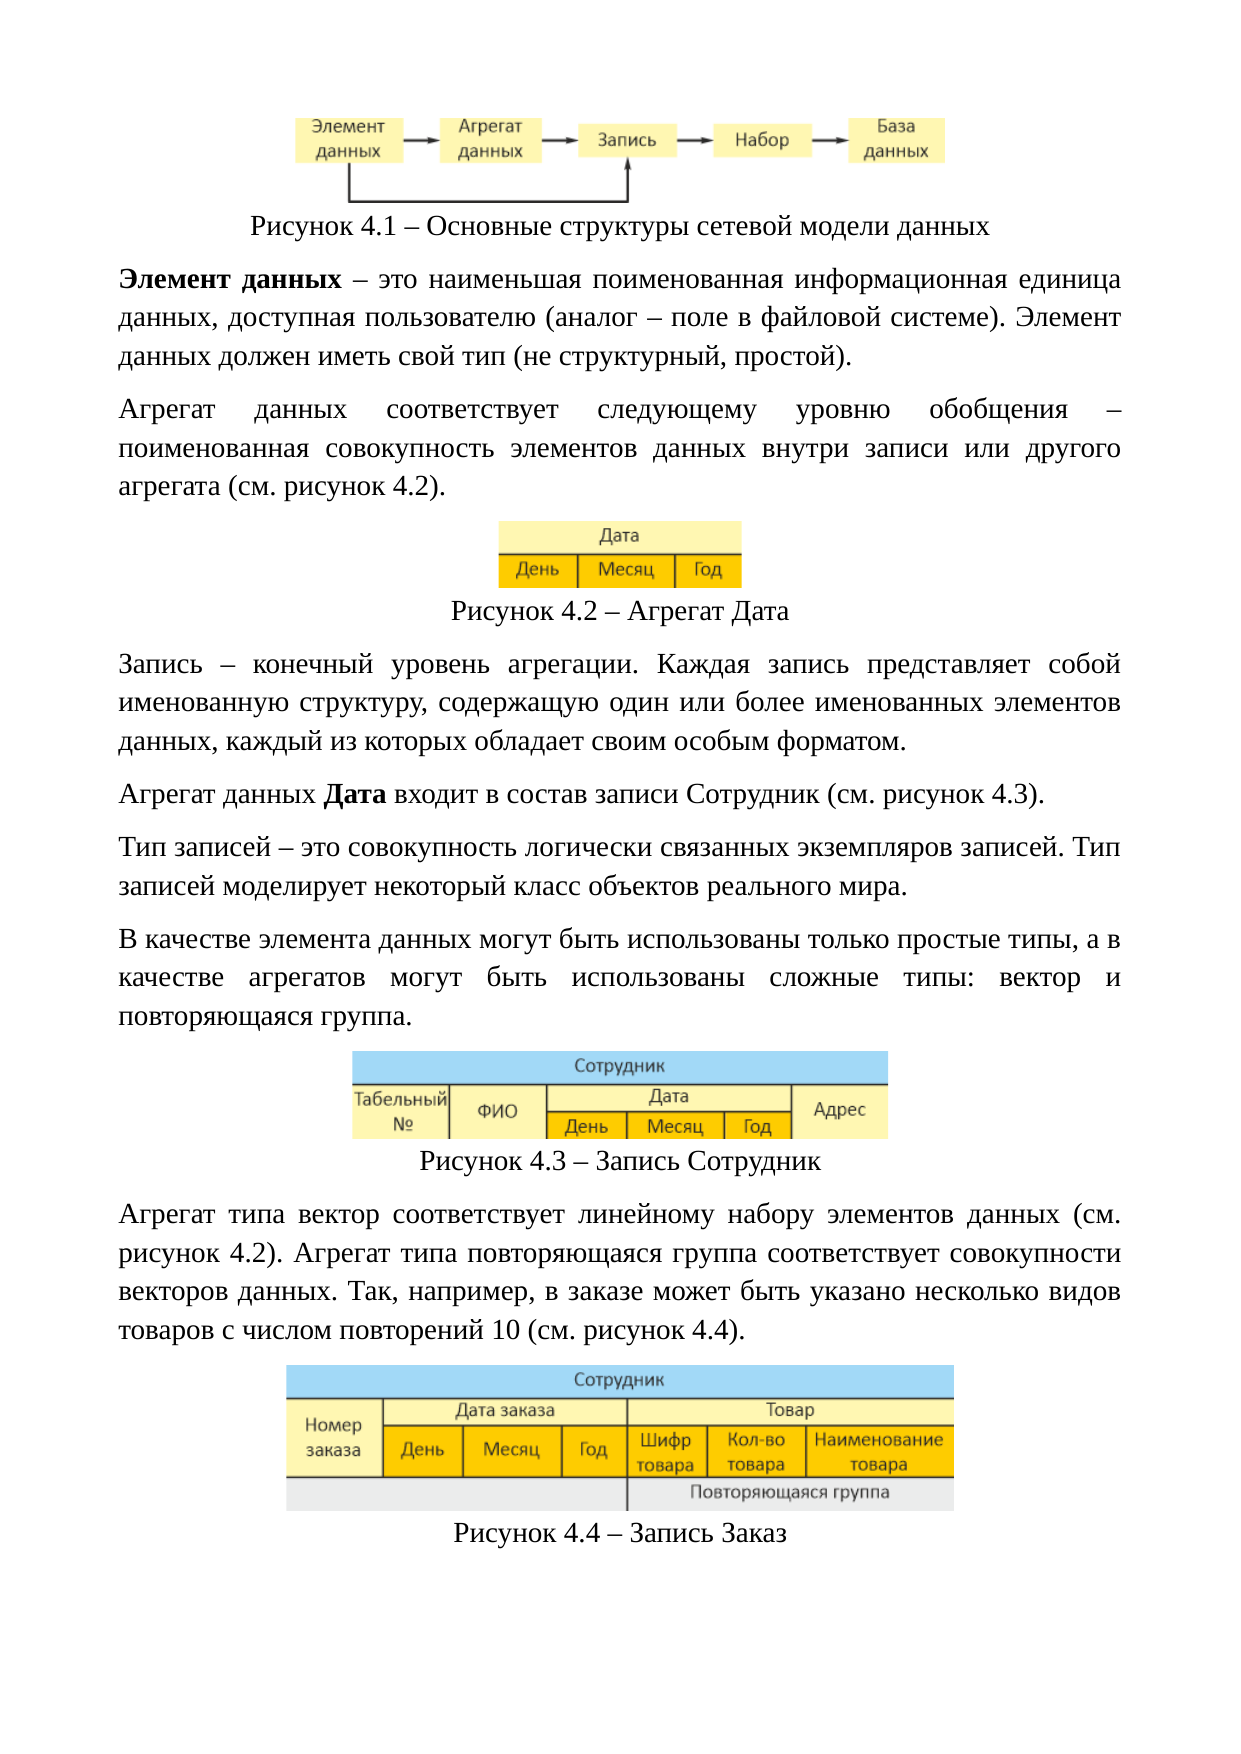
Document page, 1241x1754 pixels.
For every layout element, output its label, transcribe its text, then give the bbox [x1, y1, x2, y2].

text Агрегат данных соответствует следующему уровню обобщения – поименованная совокупность элементов данных внутри записи или другого агрегата (см. рисунок 4.2). [118, 391, 1122, 502]
text Агрегат данных Дата входит в состав записи Сотрудник (см. рисунок 4.3). [118, 776, 1122, 810]
text Агрегат типа вектор соответствует линейному набору элементов данных (см. рисунок 4.2). Агрегат типа повторяющаяся группа соответствует совокупности векторов данных. Так, например, в заказе может быть указано несколько видов товаров с числом повторений 10 (см. рисунок 4.4). [118, 1196, 1122, 1346]
text Рисунок 4.2 – Агрегат Дата [118, 521, 1122, 626]
text В качестве элемента данных могут быть использованы только простые типы, а в качестве агрегатов могут быть использованы сложные типы: вектор и повторяющаяся группа. [118, 921, 1122, 1032]
text Рисунок 4.1 – Основные структуры сетевой модели данных [118, 118, 1122, 241]
picture [498, 521, 742, 588]
text Рисунок 4.4 – Запись Заказ [118, 1365, 1122, 1549]
picture [295, 118, 945, 203]
picture [352, 1051, 889, 1139]
text Элемент данных – это наименьшая поименованная информационная единица данных, доступная пользователю (аналог – поле в файловой системе). Элемент данных должен иметь свой тип (не структурный, простой). [118, 261, 1122, 372]
text Рисунок 4.3 – Запись Сотрудник [118, 1051, 1122, 1177]
picture [286, 1365, 954, 1511]
text Тип записей – это совокупность логически связанных экземпляров записей. Тип записей моделирует некоторый класс объектов реального мира. [118, 829, 1122, 901]
text Запись – конечный уровень агрегации. Каждая запись представляет собой именованную структуру, содержащую один или более именованных элементов данных, каждый из которых обладает своим особым форматом. [118, 646, 1122, 757]
